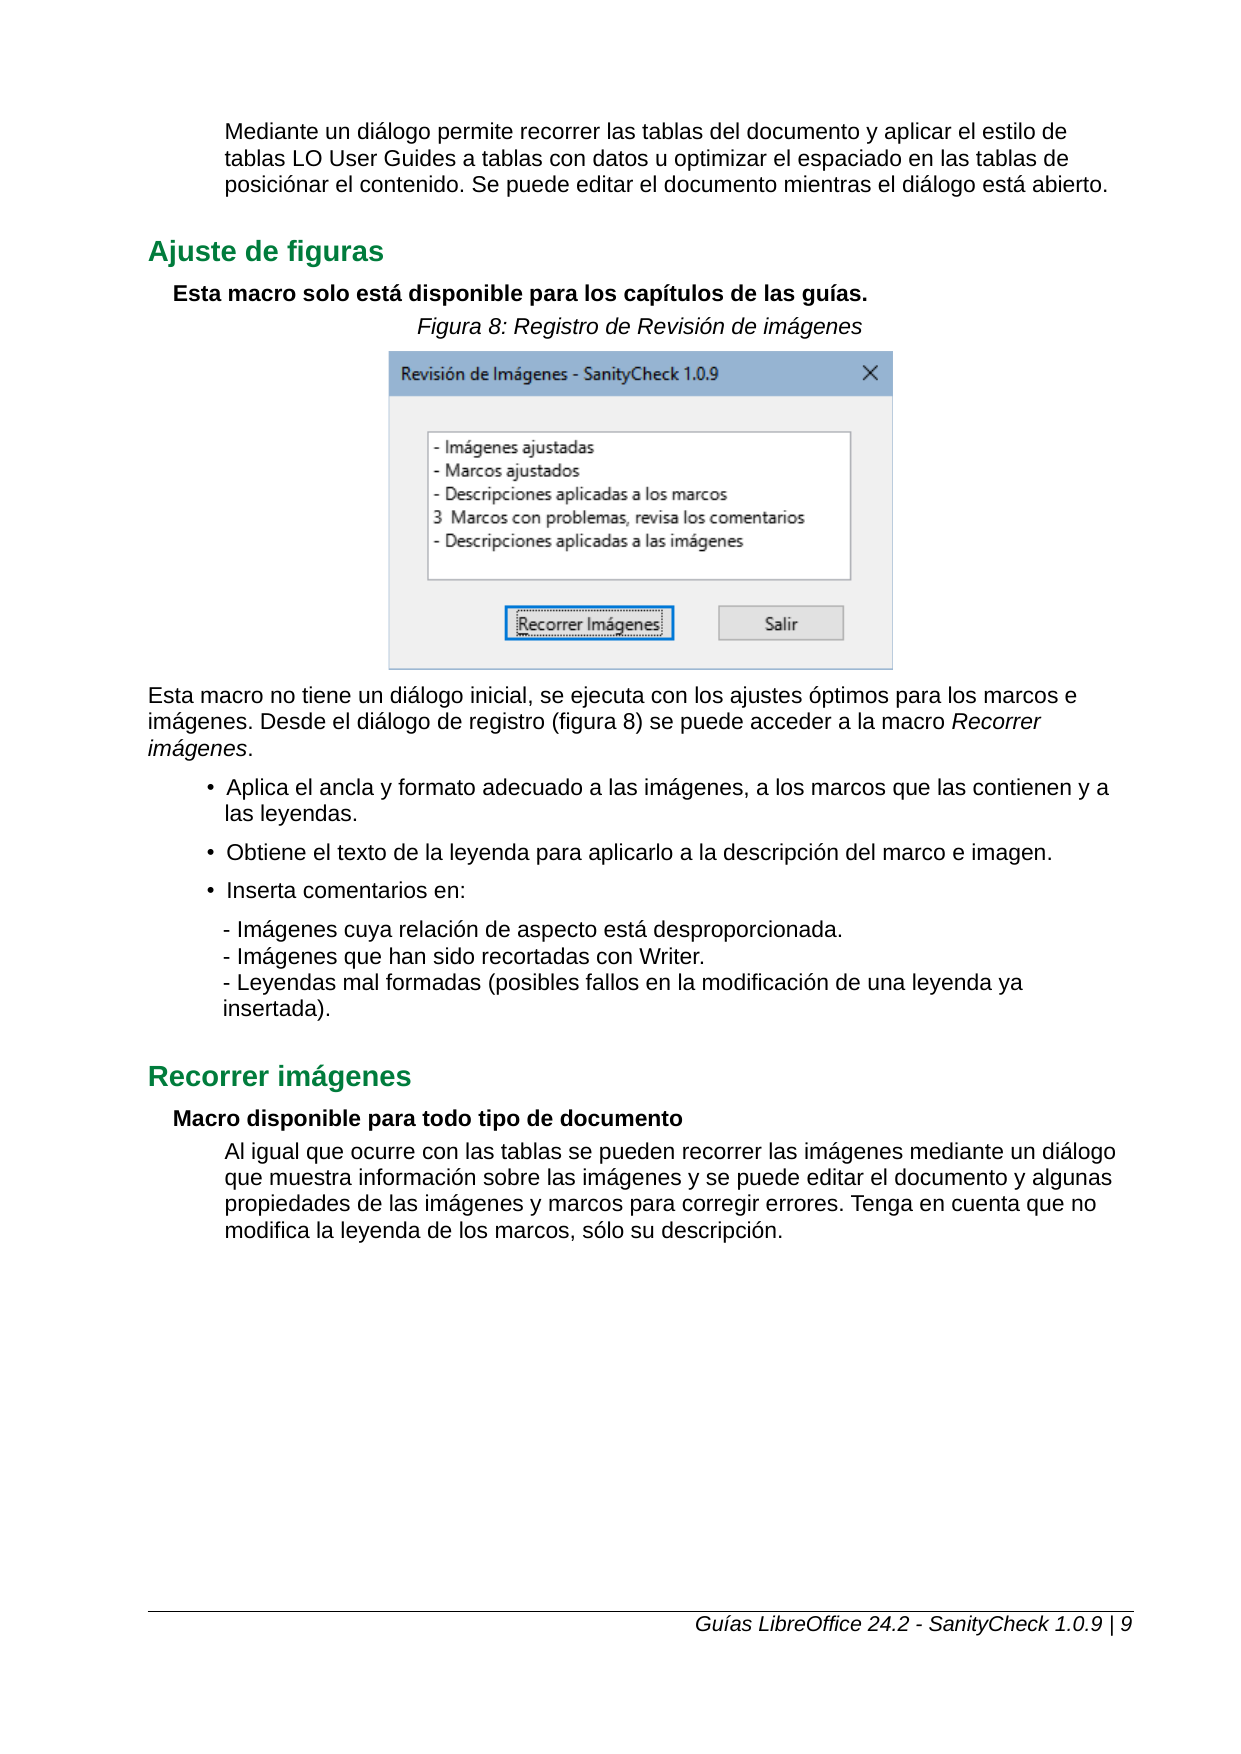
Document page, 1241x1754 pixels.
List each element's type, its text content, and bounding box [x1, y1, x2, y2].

list - Imágenes cuya relación de aspecto está desproporcionada. [223, 916, 1134, 943]
list - Imágenes que han sido recortadas con Writer. [223, 943, 1134, 969]
list - Leyendas mal formadas (posibles fallos en la modificación de una leyenda ya insertada). [223, 969, 1134, 1022]
subtitle Recorrer imágenes [148, 1059, 1134, 1093]
text Al igual que ocurre con las tablas se pueden recorrer las imágenes mediante un diálogo que muestra información sobre las imágenes y se puede editar el documento y algunas propiedades de las imágenes y marcos para corregir errores. Tenga en cuenta que no modifica la leyenda de los marcos, sólo su descripción. [224, 1138, 1134, 1243]
list Obtiene el texto de la leyenda para aplicarlo a la descripción del marco e imagen. [207, 839, 1134, 865]
list Inserta comentarios en: [207, 877, 1134, 904]
text Figura 8: Registro de Revisión de imágenes [388, 313, 893, 339]
list Esta macro no tiene un diálogo inicial, se ejecuta con los ajustes óptimos para los marcos e imágenes. Desde el diálogo de registro (figura 8) se puede acceder a la macro Recorrer imágenes. [148, 682, 1134, 761]
text Esta macro solo está disponible para los capítulos de las guías. [173, 280, 1134, 307]
text Macro disponible para todo tipo de documento [173, 1105, 1134, 1131]
list Aplica el ancla y formato adecuado a las imágenes, a los marcos que las contienen y a las leyendas. [207, 773, 1134, 826]
text Mediante un diálogo permite recorrer las tablas del documento y aplicar el estilo de tablas LO User Guides a tablas con datos u optimizar el espaciado en las tablas de posiciónar el contenido. Se puede editar el documento mientras el diálogo está abierto. [224, 118, 1134, 197]
picture [388, 351, 893, 670]
subtitle Ajuste de figuras [148, 234, 1134, 268]
